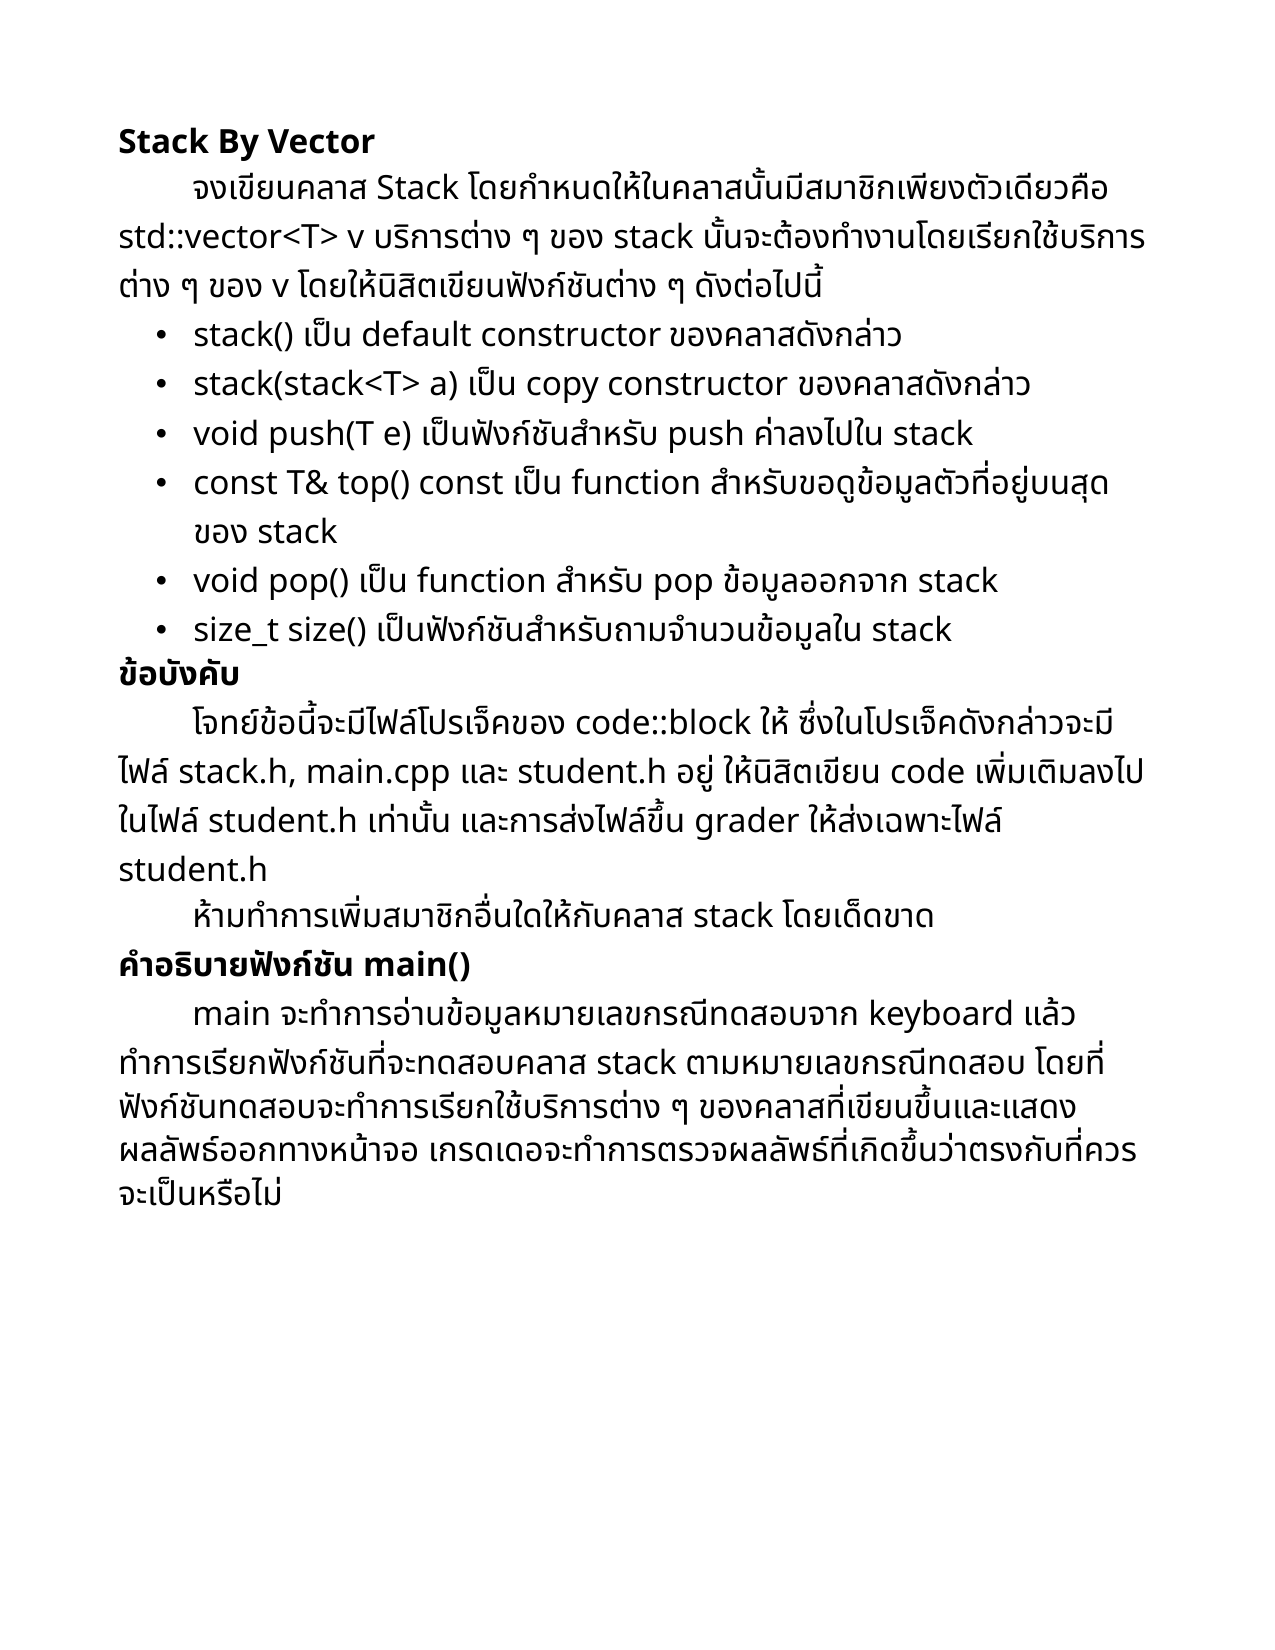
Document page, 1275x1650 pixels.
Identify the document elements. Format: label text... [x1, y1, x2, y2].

text จงเขียนคลาส Stack โดยกำหนดให้ในคลาสนั้นมีสมาชิกเพียงตัวเดียวคือ std::vector<T> v บริการต่าง ๆ ของ stack นั้นจะต้องทำงานโดยเรียกใช้บริการต่าง ๆ ของ v โดยให้นิสิตเขียนฟังก์ชันต่าง ๆ ดังต่อไปนี้ [118, 163, 1157, 311]
list const T& top() const เป็น function สำหรับขอดูข้อมูลตัวที่อยู่บนสุดของ stack [156, 458, 1157, 557]
list size_t size() เป็นฟังก์ชันสำหรับถามจำนวนข้อมูลใน stack [156, 606, 1157, 655]
list stack(stack<T> a) เป็น copy constructor ของคลาสดังกล่าว [156, 360, 1157, 409]
list void pop() เป็น function สำหรับ pop ข้อมูลออกจาก stack [156, 557, 1157, 606]
text ข้อบังคับ [118, 655, 1157, 699]
list stack() เป็น default constructorของคลาสดังกล่าว [156, 311, 1157, 360]
text ห้ามทำการเพิ่มสมาชิกอื่นใดให้กับคลาส stack โดยเด็ดขาด [118, 892, 1157, 941]
text Stack By Vector [118, 118, 1157, 163]
list void push(T e) เป็นฟังก์ชันสำหรับ push ค่าลงไปใน stack [156, 409, 1157, 458]
text คำอธิบายฟังก์ชัน main() [118, 941, 1157, 990]
text main จะทำการอ่านข้อมูลหมายเลขกรณีทดสอบจาก keyboard แล้วทำการเรียกฟังก์ชันที่จะทดสอบคลาส stack ตามหมายเลขกรณีทดสอบ โดยที่ฟังก์ชันทดสอบจะทำการเรียกใช้บริการต่าง ๆ ของคลาสที่เขียนขึ้นและแสดงผลลัพธ์ออกทางหน้าจอ เกรดเดอจะทำการตรวจผลลัพธ์ที่เกิดขึ้นว่าตรงกับที่ควรจะเป็นหรือไม่ [118, 990, 1157, 1218]
text โจทย์ข้อนี้จะมีไฟล์โปรเจ็คของ code::block ให้ ซึ่งในโปรเจ็คดังกล่าวจะมีไฟล์ stack.h, main.cpp และ student.h อยู่ ให้นิสิตเขียน code เพิ่มเติมลงไปในไฟล์ student.h เท่านั้น และการส่งไฟล์ขึ้น grader ให้ส่งเฉพาะไฟล์ student.h [118, 699, 1157, 892]
